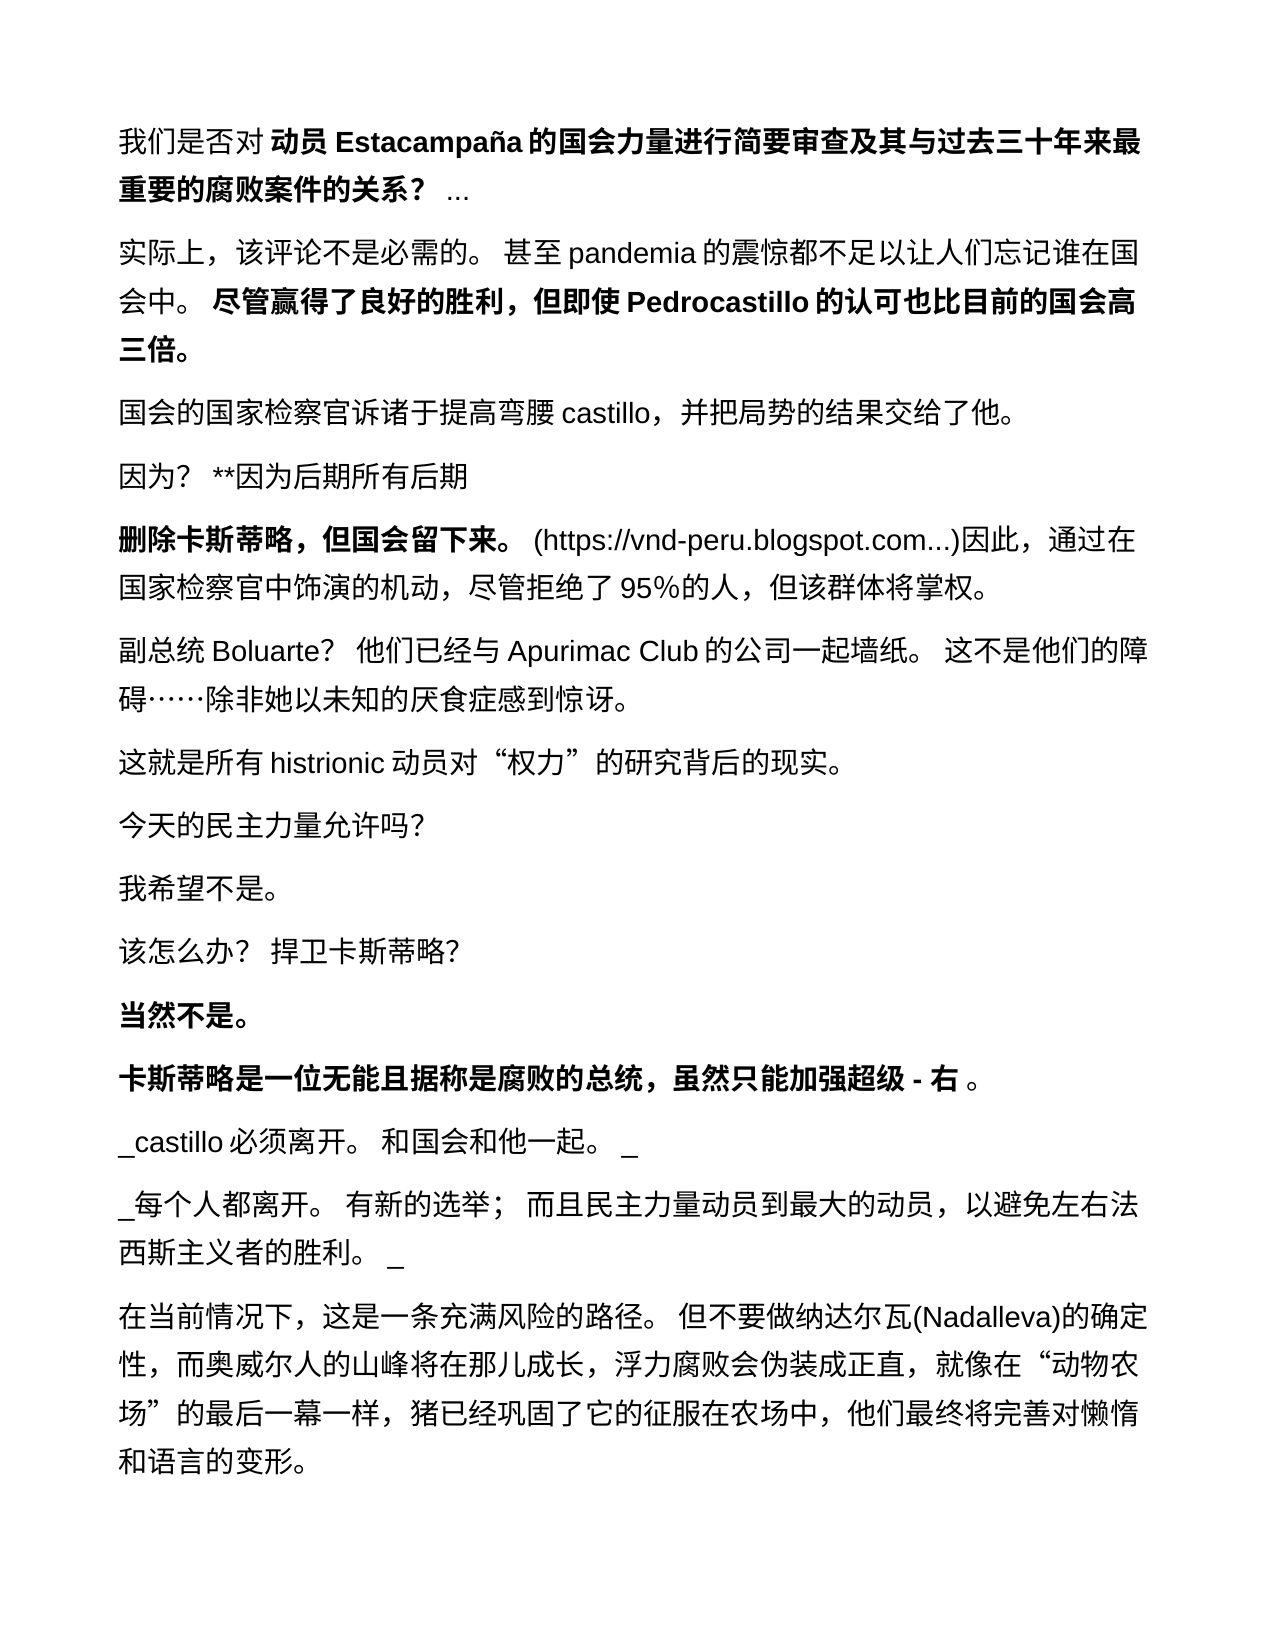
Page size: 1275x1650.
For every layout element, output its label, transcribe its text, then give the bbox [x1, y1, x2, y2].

text 在当前情况下，这是一条充满风险的路径。 但不要做纳达尔瓦(Nadalleva)的确定性，而奥威尔人的山峰将在那儿成长，浮力腐败会伪装成正直，就像在“动物农场”的最后一幕一样，猪已经巩固了它的征服在农场中，他们最终将完善对懒惰和语言的变形。 [118, 1293, 1157, 1481]
text 当然不是。 [118, 992, 1157, 1034]
text 因为？ **因为后期所有后期 [118, 453, 1157, 495]
text 我希望不是。 [118, 866, 1157, 908]
text 卡斯蒂略是一位无能且据称是腐败的总统，虽然只能加强超级 - 右 。 [118, 1055, 1157, 1097]
text 国会的国家检察官诉诸于提高弯腰castillo，并把局势的结果交给了他。 [118, 390, 1157, 432]
text 该怎么办？ 捍卫卡斯蒂略？ [118, 929, 1157, 971]
text 我们是否对 动员Estacampaña的国会力量进行简要审查及其与过去三十年来最重要的腐败案件的关系？ ... [118, 118, 1157, 209]
text _castillo必须离开。 和国会和他一起。 _ [118, 1118, 1157, 1161]
text 这就是所有histrionic动员对“权力”的研究背后的现实。 [118, 739, 1157, 782]
text 删除卡斯蒂略，但国会留下来。 (https://vnd-peru.blogspot.com...)因此，通过在国家检察官中饰演的机动，尽管拒绝了95％的人，但该群体将掌权。 [118, 516, 1157, 607]
text 今天的民主力量允许吗？ [118, 803, 1157, 845]
text _每个人都离开。 有新的选举； 而且民主力量动员到最大的动员，以避免左右法西斯主义者的胜利。 _ [118, 1181, 1157, 1272]
text 副总统Boluarte？ 他们已经与Apurimac Club的公司一起墙纸。 这不是他们的障碍……除非她以未知的厌食症感到惊讶。 [118, 628, 1157, 719]
text 实际上，该评论不是必需的。 甚至pandemia的震惊都不足以让人们忘记谁在国会中。 尽管赢得了良好的胜利，但即使Pedrocastillo的认可也比目前的国会高三倍。 [118, 230, 1157, 369]
